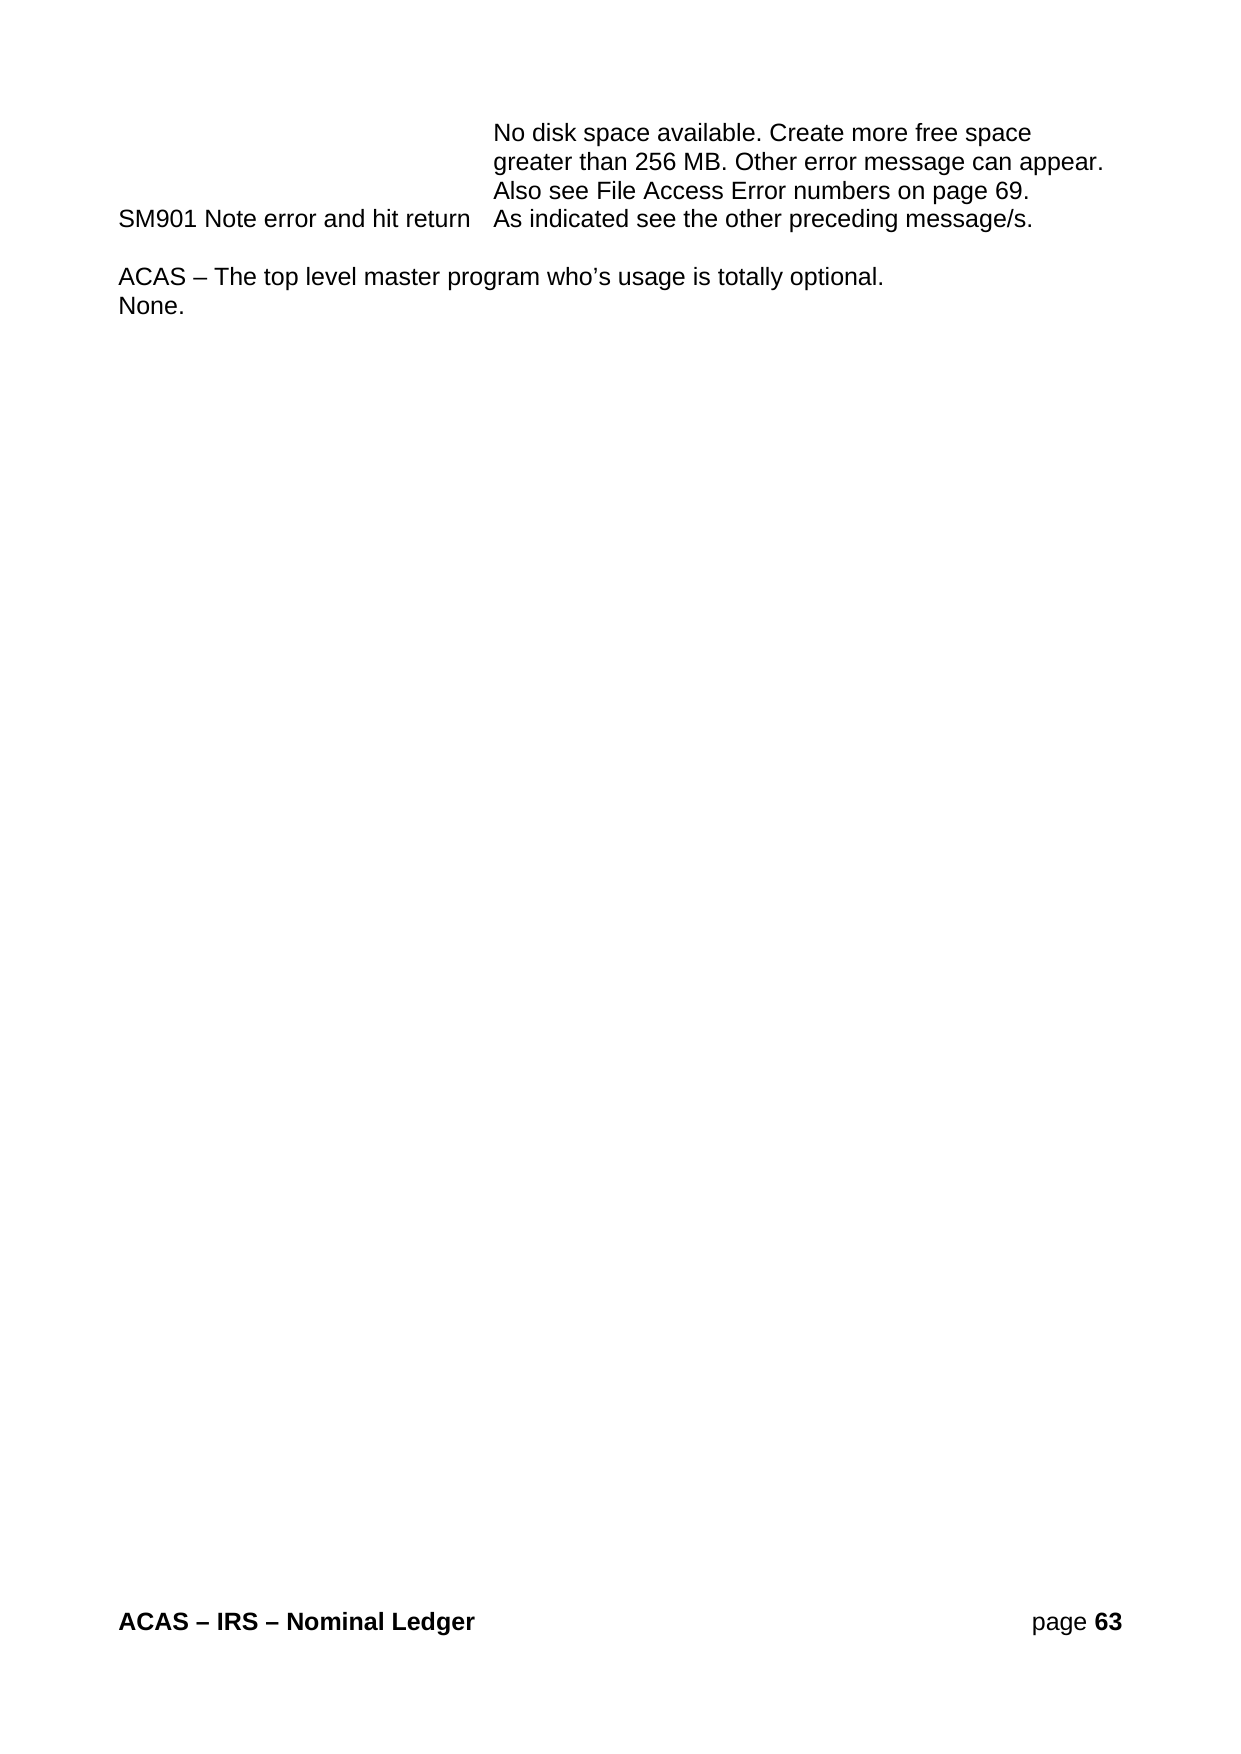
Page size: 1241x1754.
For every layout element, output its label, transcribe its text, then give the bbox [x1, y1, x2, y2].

text No disk space available. Create more free space [118, 118, 1122, 147]
text greater than 256 MB. Other error message can appear. [118, 147, 1122, 176]
text Also see File Access Error numbers on page 69. [118, 176, 1122, 204]
text None. [118, 291, 1122, 319]
text ACAS – The top level master program who’s usage is totally optional. [118, 262, 1122, 291]
text SM901 Note error and hit return As indicated see the other preceding message/s. [118, 204, 1122, 233]
